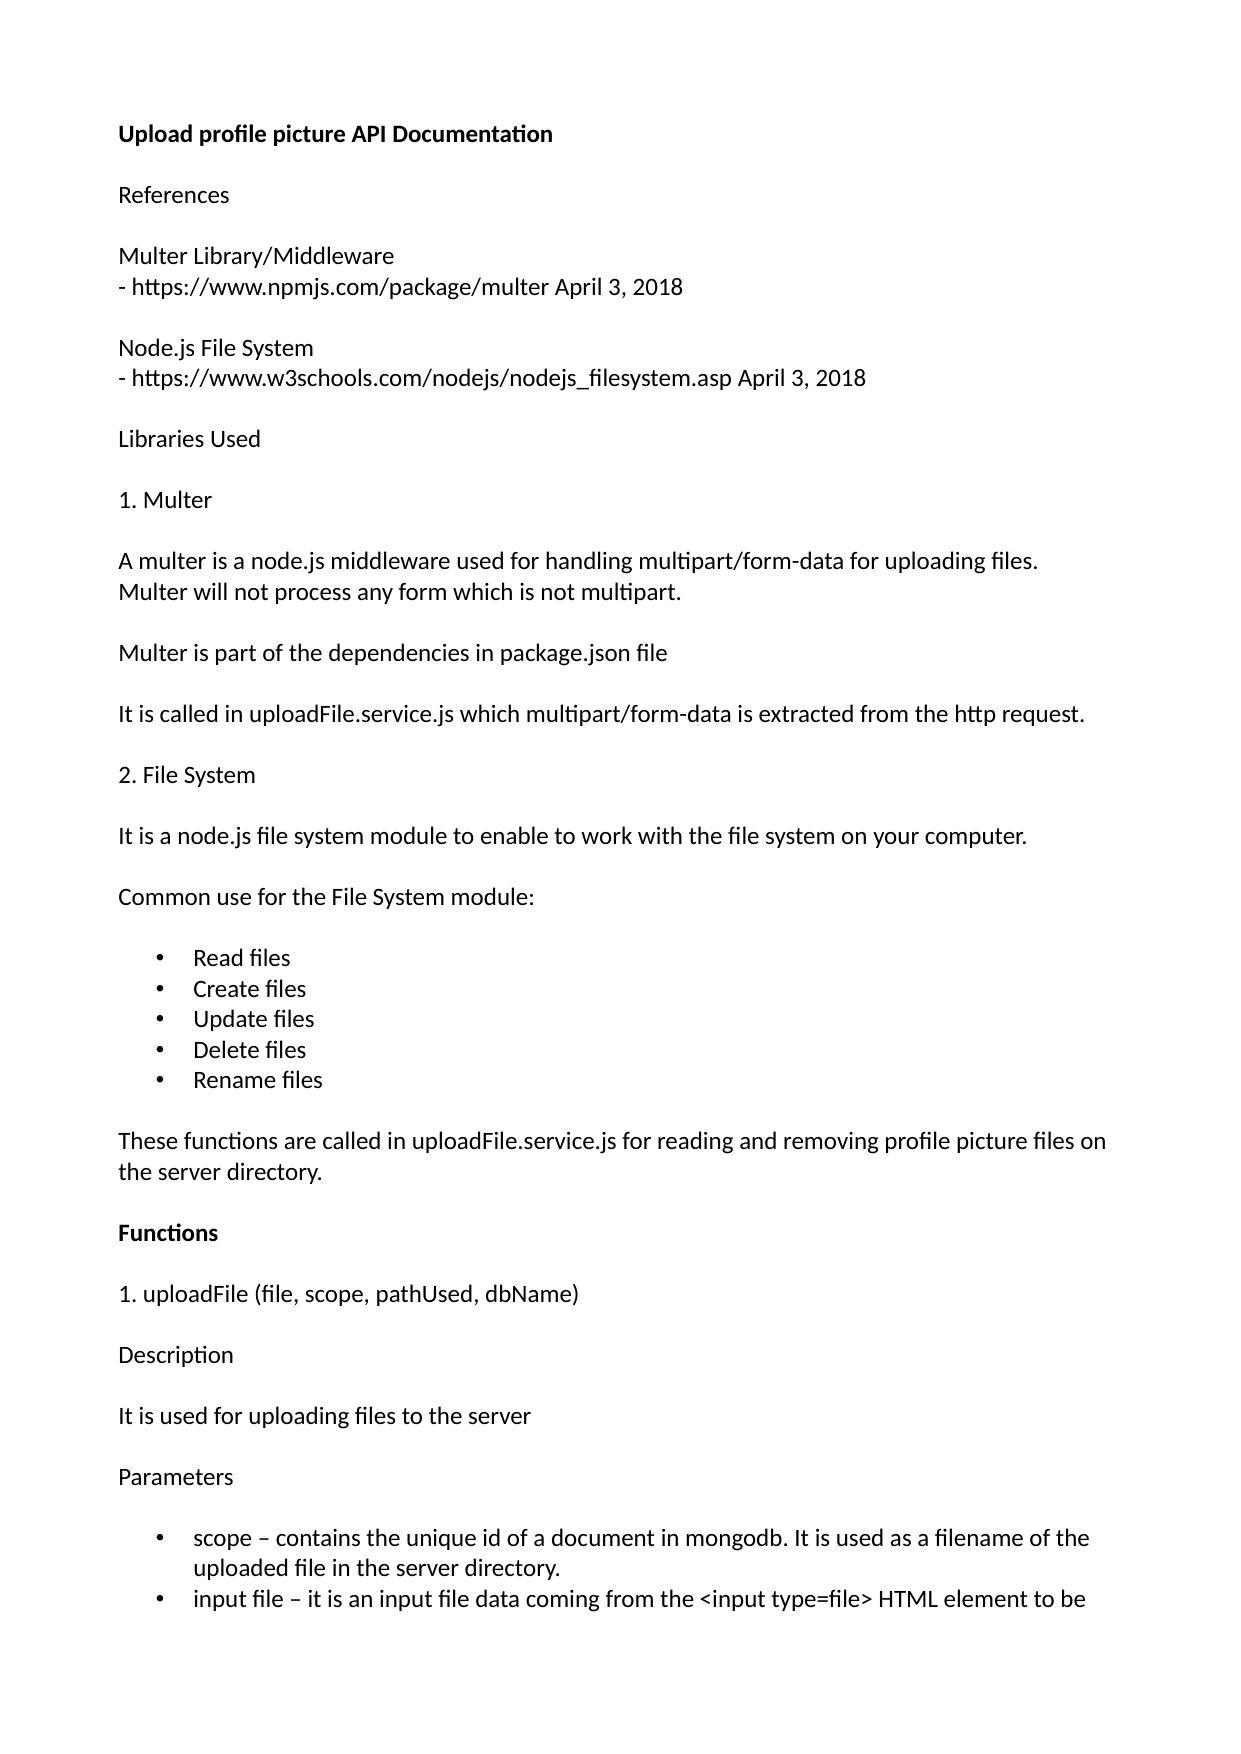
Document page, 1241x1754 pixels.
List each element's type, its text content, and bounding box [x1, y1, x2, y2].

text Common use for the File System module: [118, 881, 1122, 912]
text Upload profile picture API Documentation [118, 118, 1122, 149]
text References [118, 179, 1122, 210]
text Node.js File System [118, 332, 1122, 362]
text Libraries Used [118, 423, 1122, 454]
list Delete files [156, 1034, 1122, 1064]
text - https://www.npmjs.com/package/multer April 3, 2018 [118, 271, 1122, 301]
list Rename files [156, 1064, 1122, 1095]
text These functions are called in uploadFile.service.js for reading and removing profile picture files on the server directory. [118, 1125, 1122, 1186]
text Functions [118, 1217, 1122, 1247]
list Read files [156, 942, 1122, 973]
text It is called in uploadFile.service.js which multipart/form-data is extracted from the http request. [118, 698, 1122, 728]
text 1. Multer [118, 484, 1122, 515]
list Create files [156, 973, 1122, 1003]
text 1. uploadFile (file, scope, pathUsed, dbName) [118, 1278, 1122, 1308]
text A multer is a node.js middleware used for handling multipart/form-data for uploading files. [118, 545, 1122, 576]
text Multer Library/Middleware [118, 240, 1122, 271]
list input file – it is an input file data coming from the <input type=file> HTML element to be [156, 1583, 1122, 1614]
text It is used for uploading files to the server [118, 1400, 1122, 1431]
text - https://www.w3schools.com/nodejs/nodejs_filesystem.asp April 3, 2018 [118, 362, 1122, 393]
text Multer is part of the dependencies in package.json file [118, 637, 1122, 667]
list scope – contains the unique id of a document in mongodb. It is used as a filename of the uploaded file in the server directory. [156, 1522, 1122, 1583]
text Multer will not process any form which is not multipart. [118, 576, 1122, 606]
list Update files [156, 1003, 1122, 1034]
text It is a node.js file system module to enable to work with the file system on your computer. [118, 820, 1122, 851]
text Description [118, 1339, 1122, 1369]
text 2. File System [118, 759, 1122, 789]
text Parameters [118, 1461, 1122, 1492]
